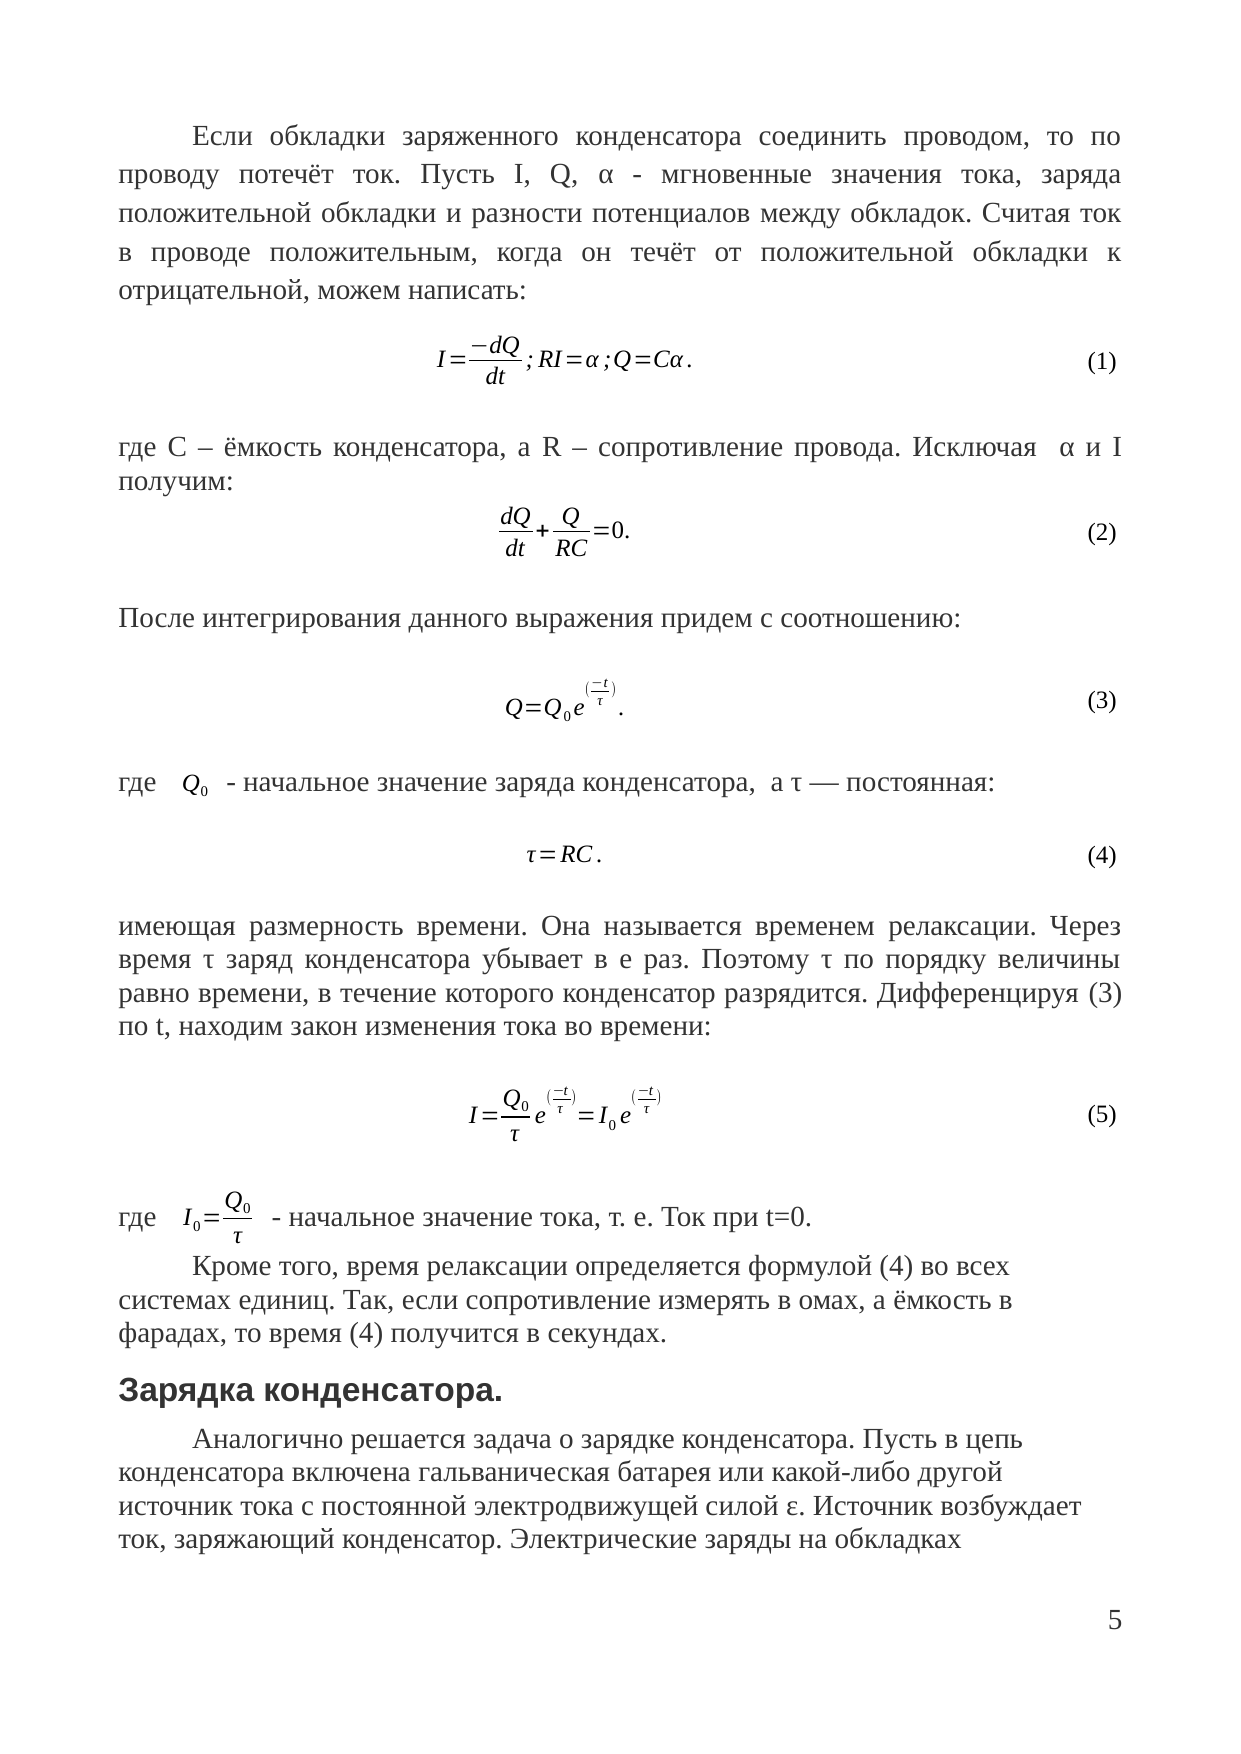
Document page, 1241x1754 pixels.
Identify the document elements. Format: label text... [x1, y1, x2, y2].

text где - начальное значение заряда конденсатора, а τ — постоянная: [118, 764, 1122, 801]
text Аналогично решается задача о зарядке конденсатора. Пусть в цепь конденсатора включена гальваническая батарея или какой-либо другой источник тока с постоянной электродвижущей силой ε. Источник возбуждает ток, заряжающий конденсатор. Электрические заряды на обкладках [118, 1421, 1122, 1555]
table_header [118, 668, 1010, 731]
table_header [118, 1076, 1010, 1152]
text имеющая размерность времени. Она называется временем релаксации. Через время τ заряд конденсатора убывает в е раз. Поэтому τ по порядку величины равно времени, в течение которого конденсатор разрядится. Дифференцируя (3) по t, находим закон изменения тока во времени: [118, 908, 1122, 1042]
table_header [118, 834, 1010, 874]
subtitle Зарядка конденсатора. [118, 1370, 1122, 1408]
table_header (2) [1010, 496, 1122, 567]
table_header (3) [1010, 668, 1122, 731]
text где - начальное значение тока, т. е. Ток при t=0. [118, 1186, 1122, 1248]
text где C – ёмкость конденсатора, а R – сопротивление провода. Исключая α и I получим: [118, 429, 1122, 496]
table_header (1) [1010, 325, 1122, 396]
text После интегрирования данного выражения придем с соотношению: [118, 600, 1122, 634]
text Если обкладки заряженного конденсатора соединить проводом, то по проводу потечёт ток. Пусть I, Q, α - мгновенные значения тока, заряда положительной обкладки и разности потенциалов между обкладок. Считая ток в проводе положительным, когда он течёт от положительной обкладки к отрицательной, можем написать: [118, 118, 1122, 306]
table_header (4) [1010, 834, 1122, 874]
table_header [118, 325, 1010, 396]
table_header [118, 496, 1010, 567]
table_header (5) [1010, 1076, 1122, 1152]
text Кроме того, время релаксации определяется формулой (4) во всех системах единиц. Так, если сопротивление измерять в омах, а ёмкость в фарадах, то время (4) получится в секундах. [118, 1248, 1122, 1349]
